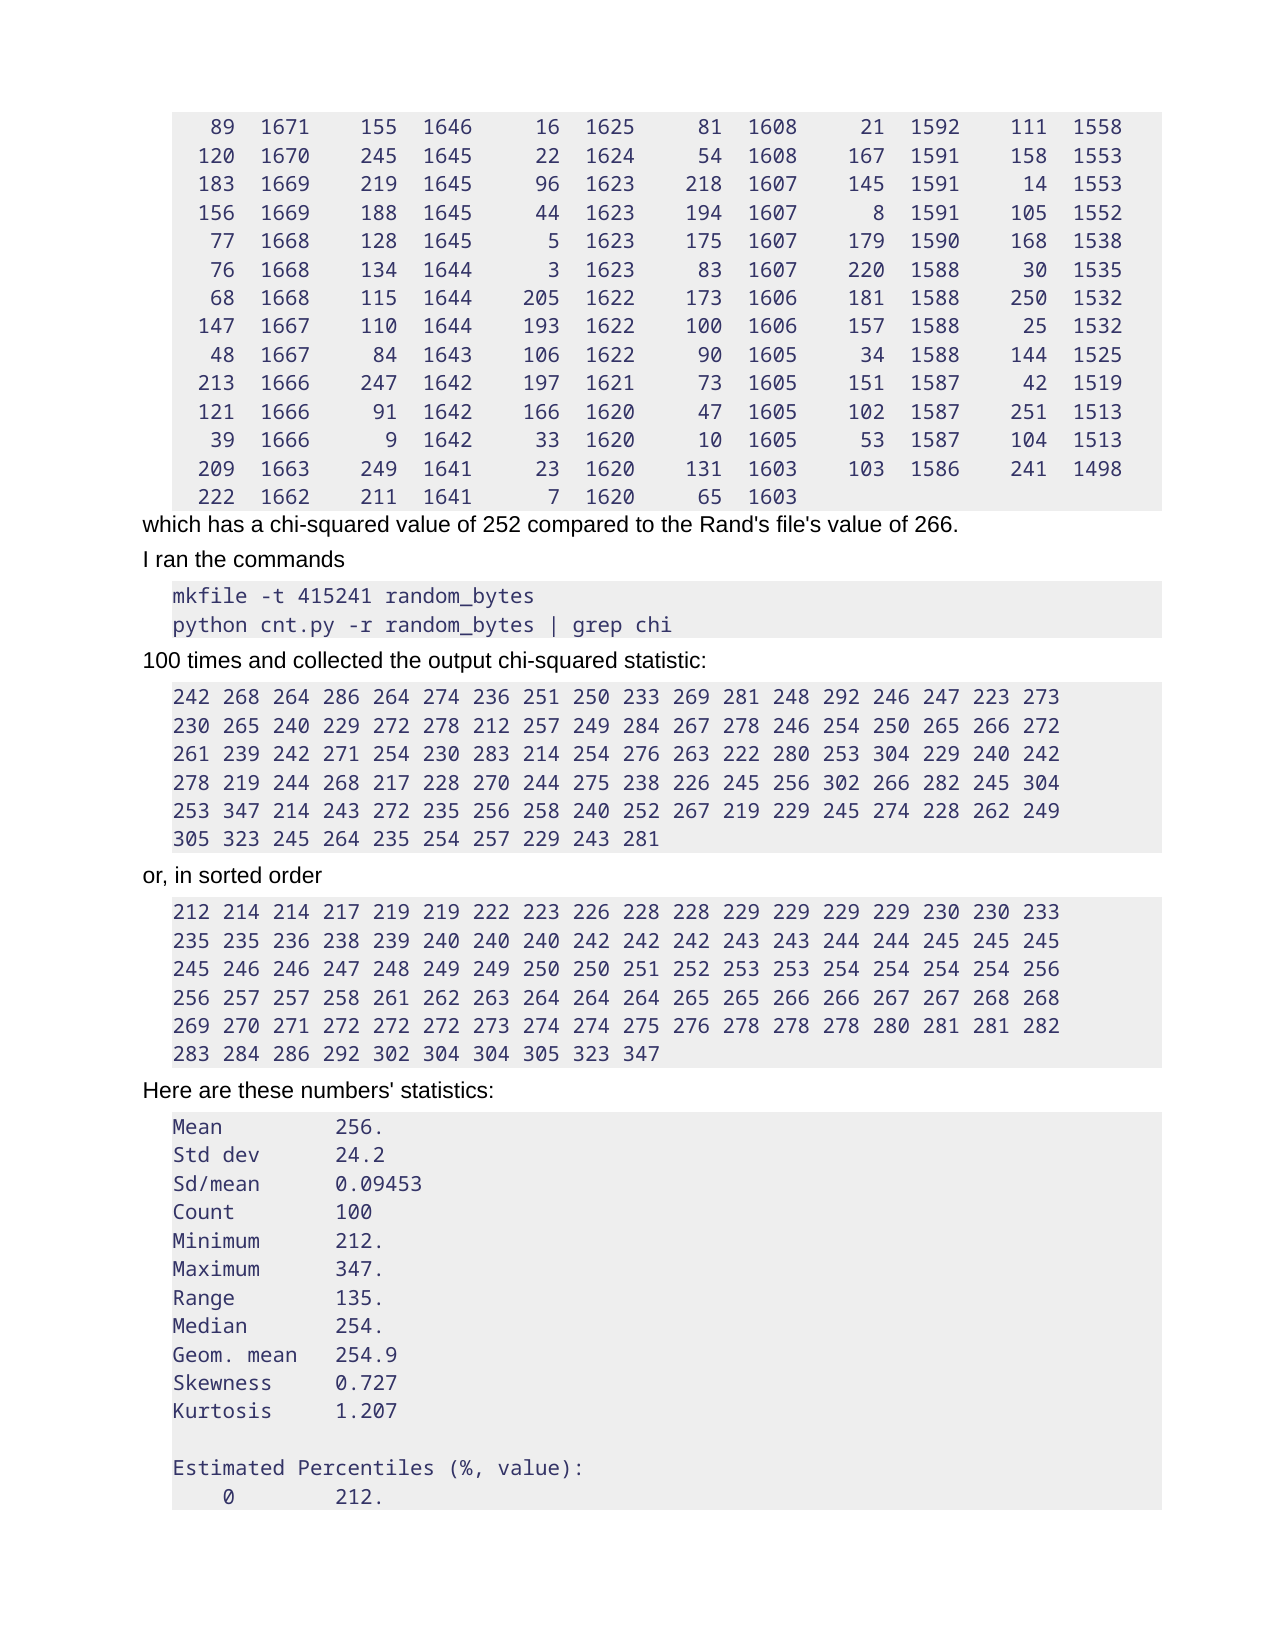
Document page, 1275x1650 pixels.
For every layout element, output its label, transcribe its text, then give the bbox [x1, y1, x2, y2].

text or, in sorted order [142, 862, 1162, 888]
text 278 219 244 268 217 228 270 244 275 238 226 245 256 302 266 282 245 304 [172, 768, 1162, 796]
text Mean 256. [172, 1112, 1162, 1141]
text 100 times and collected the output chi-squared statistic: [142, 647, 1162, 673]
text python cnt.py -r random_bytes | grep chi [172, 610, 1162, 638]
text 39 1666 9 1642 33 1620 10 1605 53 1587 104 1513 [172, 425, 1162, 454]
text 68 1668 115 1644 205 1622 173 1606 181 1588 250 1532 [172, 283, 1162, 312]
text Count 100 [172, 1197, 1162, 1226]
text 212 214 214 217 219 219 222 223 226 228 228 229 229 229 229 230 230 233 [172, 897, 1162, 926]
text 253 347 214 243 272 235 256 258 240 252 267 219 229 245 274 228 262 249 [172, 796, 1162, 824]
text 256 257 257 258 261 262 263 264 264 264 265 265 266 266 267 267 268 268 [172, 983, 1162, 1011]
text 147 1667 110 1644 193 1622 100 1606 157 1588 25 1532 [172, 312, 1162, 340]
text 245 246 246 247 248 249 249 250 250 251 252 253 253 254 254 254 254 256 [172, 954, 1162, 983]
text 0 212. [172, 1482, 1162, 1510]
text mkfile -t 415241 random_bytes [172, 581, 1162, 610]
text Here are these numbers' statistics: [142, 1077, 1162, 1103]
text 156 1669 188 1645 44 1623 194 1607 8 1591 105 1552 [172, 198, 1162, 226]
text Range 135. [172, 1283, 1162, 1311]
text 89 1671 155 1646 16 1625 81 1608 21 1592 111 1558 [172, 112, 1162, 141]
text 213 1666 247 1642 197 1621 73 1605 151 1587 42 1519 [172, 368, 1162, 397]
text I ran the commands [142, 546, 1162, 572]
text Estimated Percentiles (%, value): [172, 1453, 1162, 1482]
text which has a chi-squared value of 252 compared to the Rand's file's value of 266. [142, 511, 1162, 537]
text 121 1666 91 1642 166 1620 47 1605 102 1587 251 1513 [172, 397, 1162, 425]
text Geom. mean 254.9 [172, 1340, 1162, 1368]
text Sd/mean 0.09453 [172, 1169, 1162, 1197]
text 283 284 286 292 302 304 304 305 323 347 [172, 1039, 1162, 1068]
text 235 235 236 238 239 240 240 240 242 242 242 243 243 244 244 245 245 245 [172, 926, 1162, 954]
text Maximum 347. [172, 1254, 1162, 1283]
text Median 254. [172, 1311, 1162, 1340]
text 222 1662 211 1641 7 1620 65 1603 [172, 482, 1162, 511]
text Std dev 24.2 [172, 1141, 1162, 1169]
text 77 1668 128 1645 5 1623 175 1607 179 1590 168 1538 [172, 226, 1162, 255]
text Skewness 0.727 [172, 1368, 1162, 1397]
text 48 1667 84 1643 106 1622 90 1605 34 1588 144 1525 [172, 340, 1162, 368]
text 242 268 264 286 264 274 236 251 250 233 269 281 248 292 246 247 223 273 [172, 682, 1162, 711]
text 209 1663 249 1641 23 1620 131 1603 103 1586 241 1498 [172, 454, 1162, 482]
text 230 265 240 229 272 278 212 257 249 284 267 278 246 254 250 265 266 272 [172, 711, 1162, 739]
text Minimum 212. [172, 1226, 1162, 1254]
text 76 1668 134 1644 3 1623 83 1607 220 1588 30 1535 [172, 255, 1162, 283]
text 120 1670 245 1645 22 1624 54 1608 167 1591 158 1553 [172, 141, 1162, 169]
text 305 323 245 264 235 254 257 229 243 281 [172, 824, 1162, 853]
text 261 239 242 271 254 230 283 214 254 276 263 222 280 253 304 229 240 242 [172, 739, 1162, 768]
text Kurtosis 1.207 [172, 1397, 1162, 1425]
text 269 270 271 272 272 272 273 274 274 275 276 278 278 278 280 281 281 282 [172, 1011, 1162, 1039]
text 183 1669 219 1645 96 1623 218 1607 145 1591 14 1553 [172, 169, 1162, 198]
